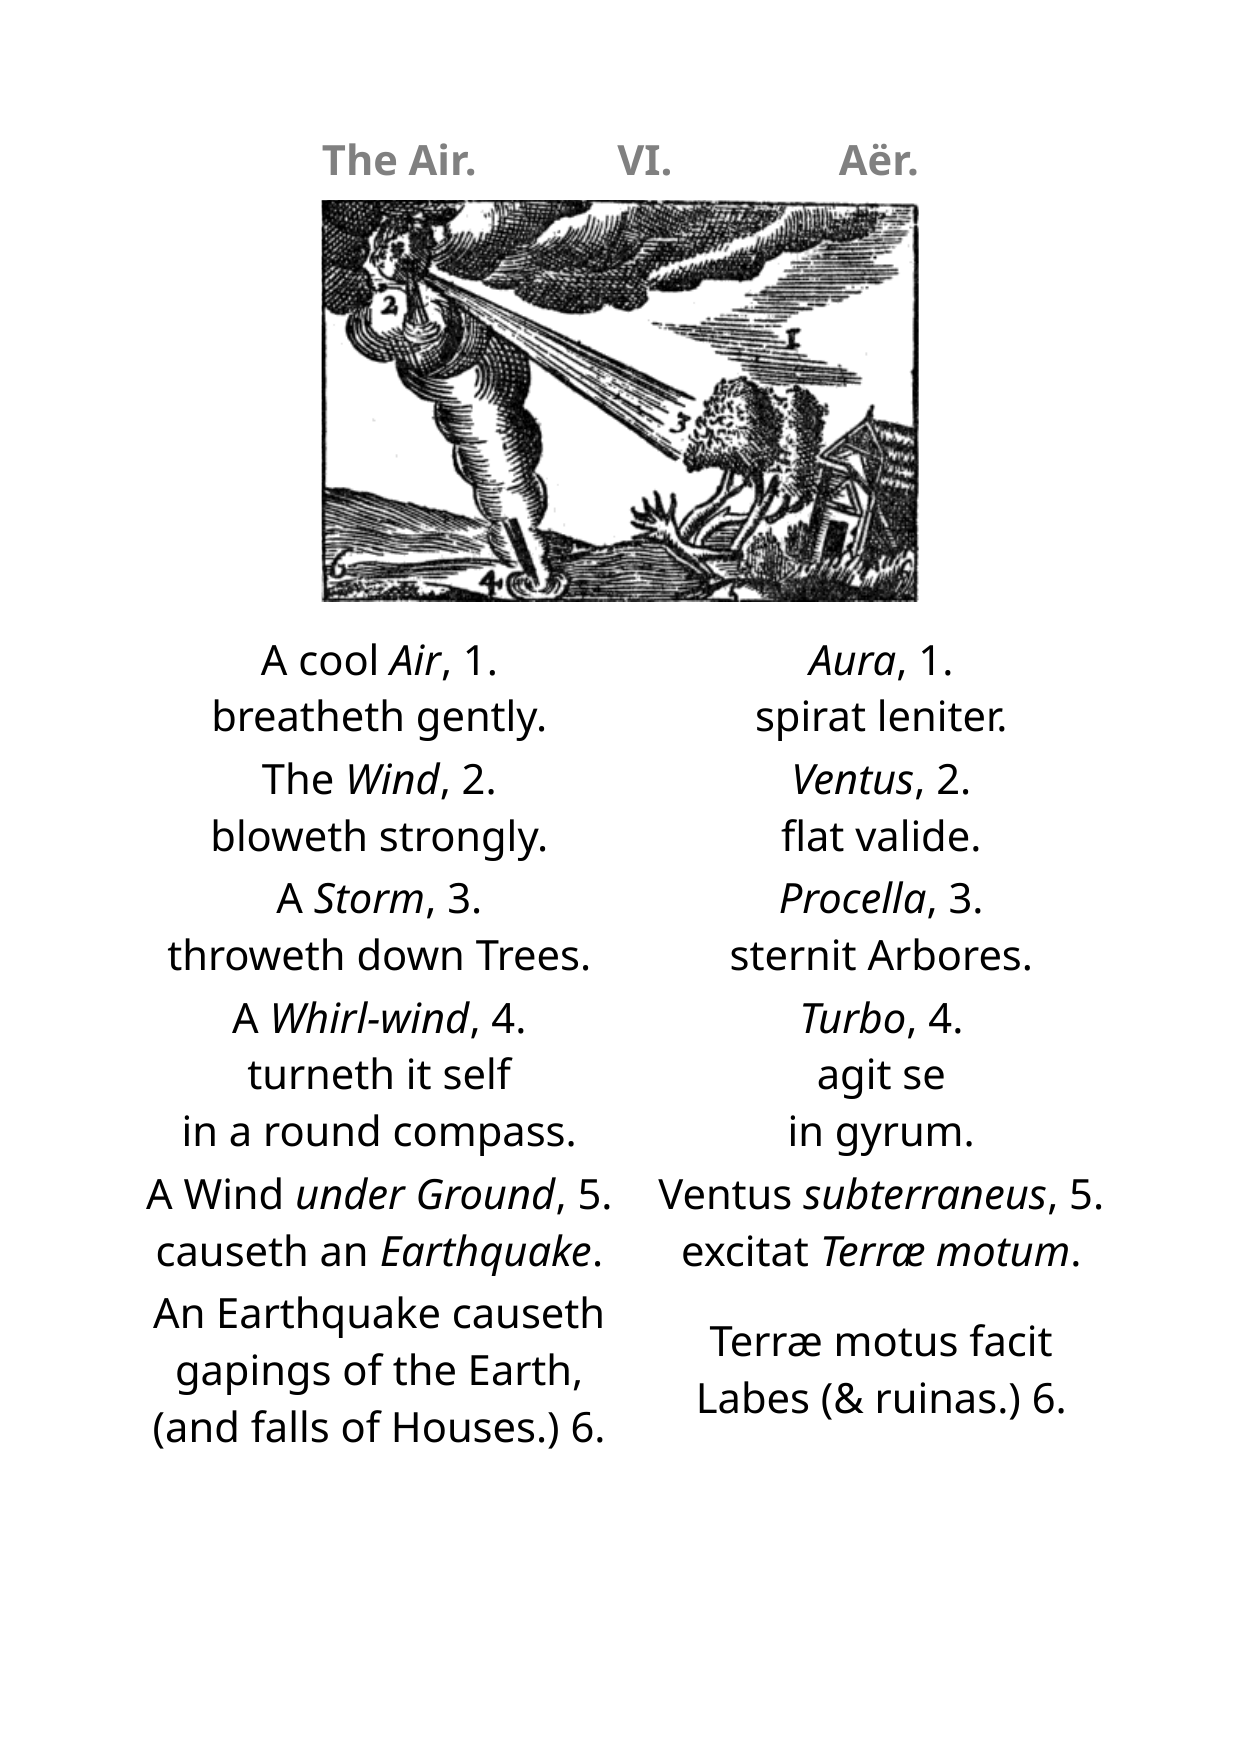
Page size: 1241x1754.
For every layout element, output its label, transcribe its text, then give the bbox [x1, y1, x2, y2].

table_cell Turbo, 4. agit se in gyrum. [640, 986, 1122, 1162]
table_cell An Earthquake causeth gapings of the Earth, (and falls of Houses.) 6. [118, 1281, 640, 1457]
table_cell A Storm, 3. throweth down Trees. [118, 866, 640, 986]
picture [321, 200, 919, 602]
table_cell Ventus subterraneus, 5. excitat Terræ motum. [640, 1162, 1122, 1281]
table_cell Ventus, 2. flat valide. [640, 747, 1122, 866]
table_cell The Wind, 2. bloweth strongly. [118, 747, 640, 866]
table_cell Terræ motus facit Labes (& ruinas.) 6. [640, 1281, 1122, 1457]
table_header Aura, 1. spirat leniter. [640, 628, 1122, 747]
table_cell A Whirl-wind, 4. turneth it self in a round compass. [118, 986, 640, 1162]
table_cell A Wind under Ground, 5. causeth an Earthquake. [118, 1162, 640, 1281]
table_header A cool Air, 1. breatheth gently. [118, 628, 640, 747]
subtitle The Air. VI. Aër. [118, 131, 1122, 187]
table_cell Procella, 3. sternit Arbores. [640, 866, 1122, 986]
